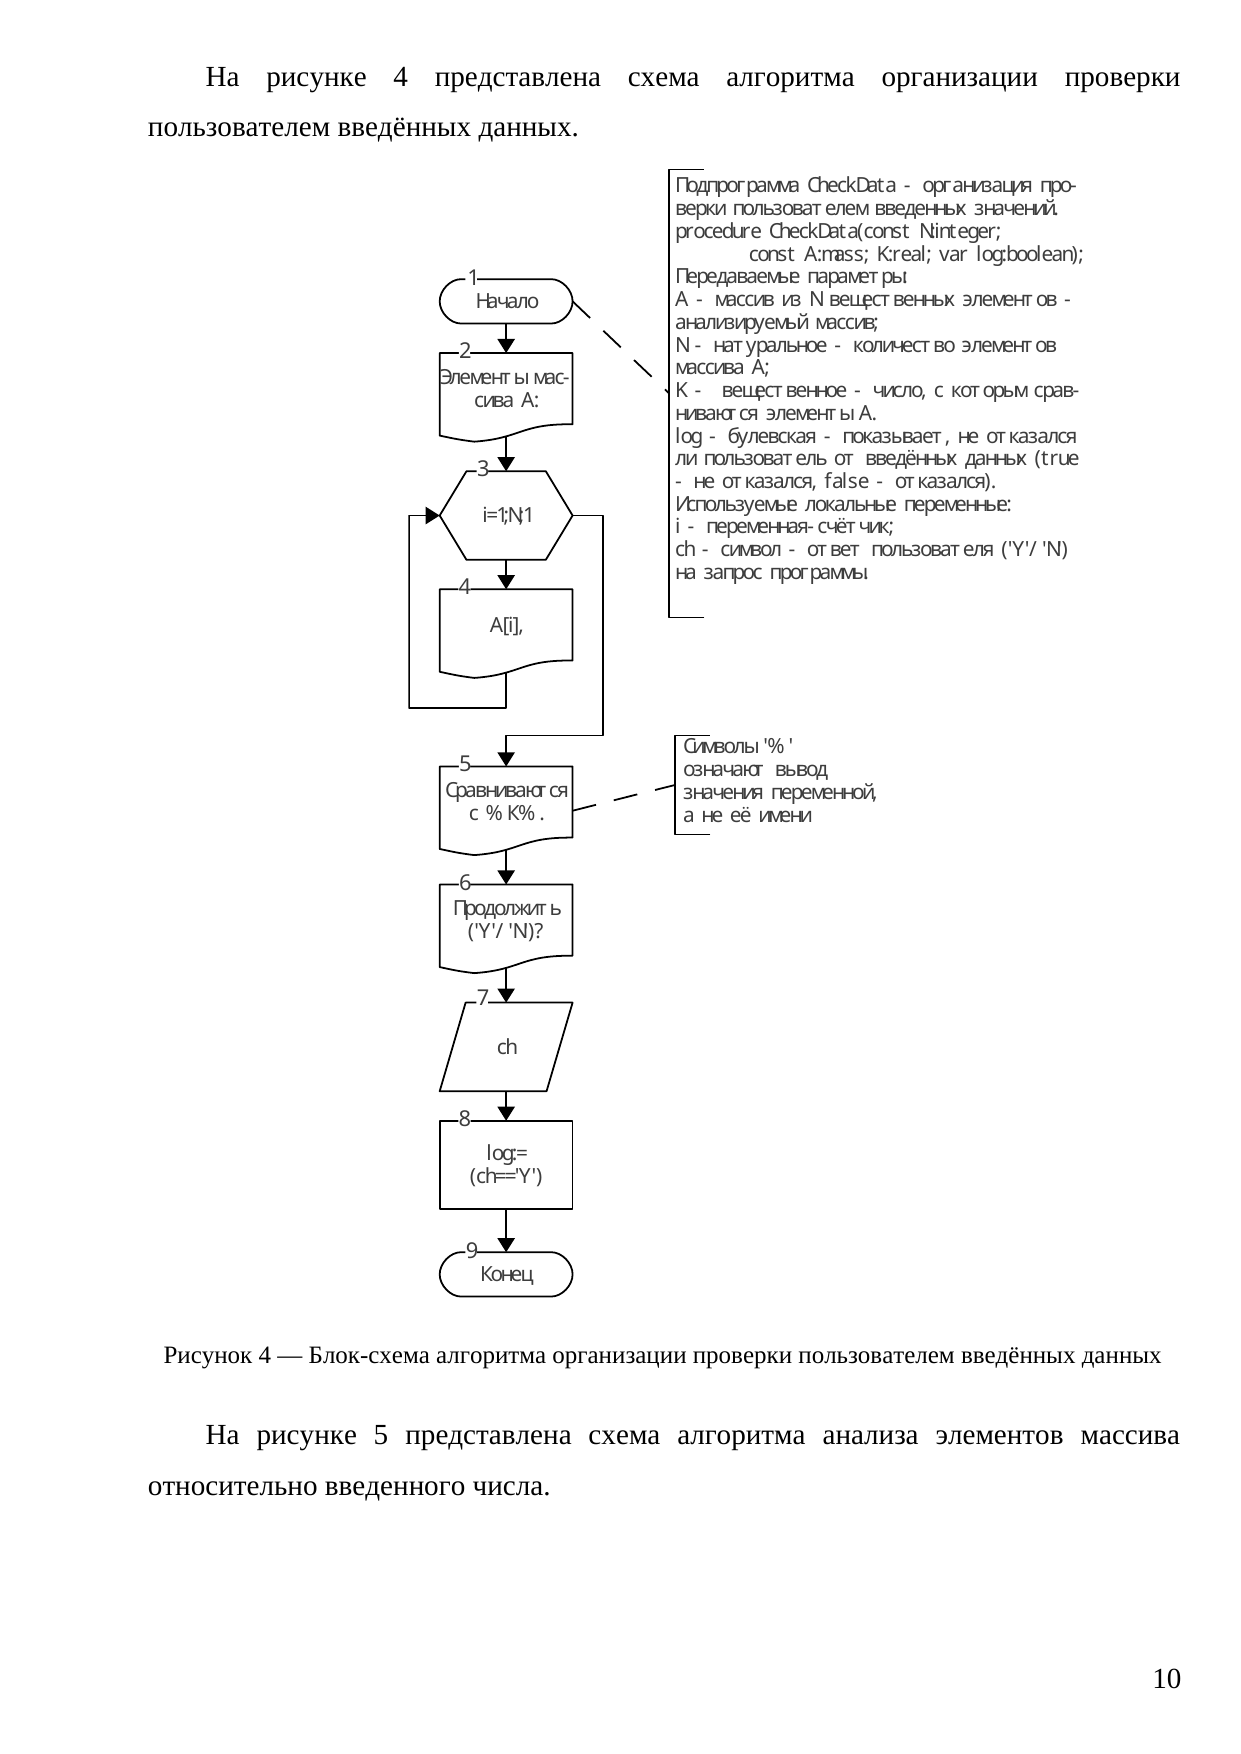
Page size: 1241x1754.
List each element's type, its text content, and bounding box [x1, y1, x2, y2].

text Рисунок 4 — Блок-схема алгоритма организации проверки пользователем введённых данных [150, 1340, 1175, 1369]
text На рисунке 4 представлена схема алгоритма организации проверки пользователем введённых данных. [148, 59, 1181, 143]
text На рисунке 5 представлена схема алгоритма анализа элементов массива относительно введенного числа. [148, 1417, 1181, 1501]
